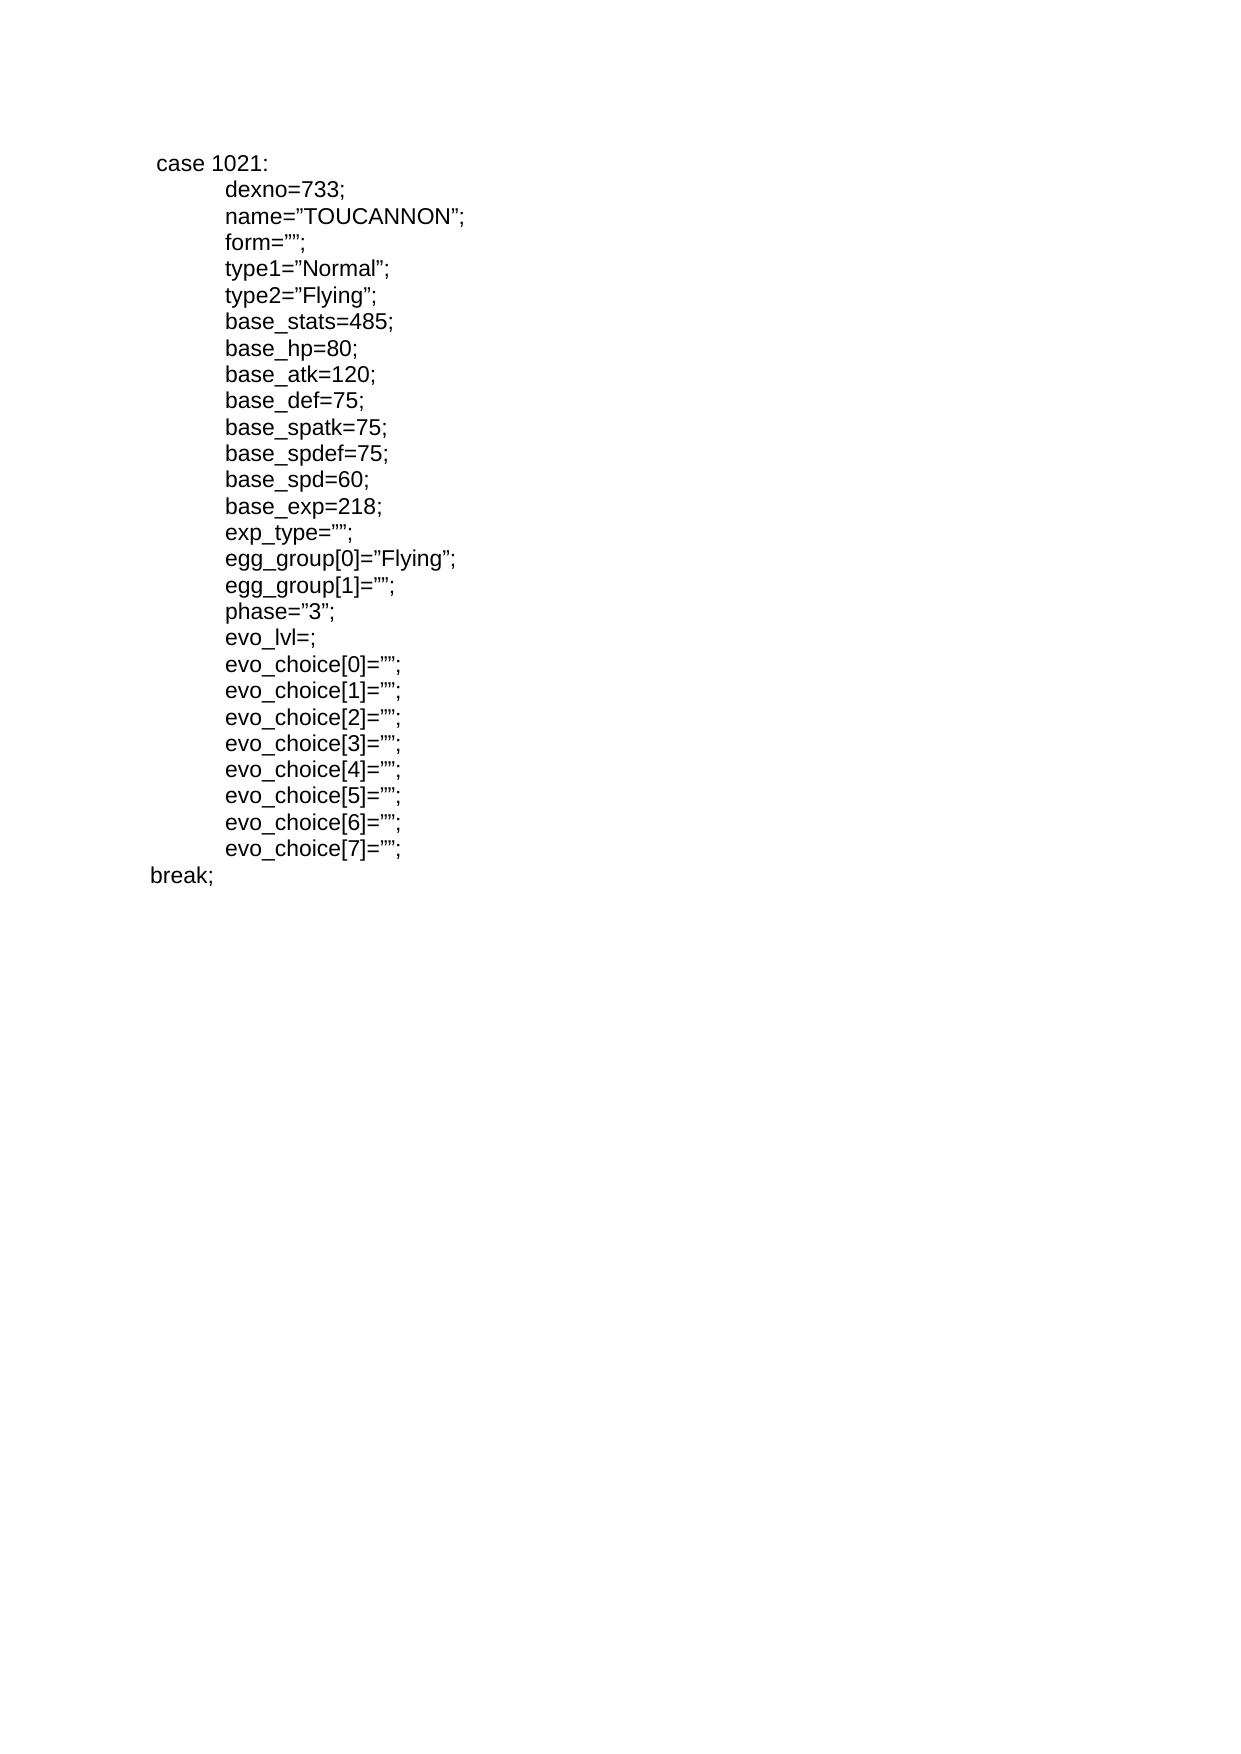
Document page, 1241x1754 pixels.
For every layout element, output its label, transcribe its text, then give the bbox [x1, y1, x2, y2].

text base_def=75; [150, 387, 1090, 413]
text type1=”Normal”; [150, 255, 1090, 282]
text evo_choice[4]=””; [150, 756, 1090, 782]
text base_stats=485; [150, 308, 1090, 334]
text evo_choice[7]=””; [150, 835, 1090, 862]
text egg_group[0]=”Flying”; [150, 545, 1090, 572]
text evo_choice[3]=””; [150, 730, 1090, 756]
text base_spdef=75; [150, 440, 1090, 466]
text phase=”3”; [150, 598, 1090, 624]
text evo_choice[5]=””; [150, 782, 1090, 809]
text evo_lvl=; [150, 624, 1090, 651]
text evo_choice[2]=””; [150, 703, 1090, 730]
text base_exp=218; [150, 493, 1090, 519]
text exp_type=””; [150, 519, 1090, 545]
text egg_group[1]=””; [150, 572, 1090, 598]
text evo_choice[0]=””; [150, 651, 1090, 677]
text case 1021: [150, 150, 1090, 176]
text dexno=733; [150, 176, 1090, 203]
text evo_choice[6]=””; [150, 809, 1090, 835]
text base_hp=80; [150, 334, 1090, 361]
text base_spatk=75; [150, 413, 1090, 440]
text name=”TOUCANNON”; [150, 203, 1090, 229]
text form=””; [150, 229, 1090, 255]
text evo_choice[1]=””; [150, 677, 1090, 703]
text base_atk=120; [150, 361, 1090, 387]
text type2=”Flying”; [150, 282, 1090, 308]
text base_spd=60; [150, 466, 1090, 493]
text break; [150, 862, 1090, 888]
